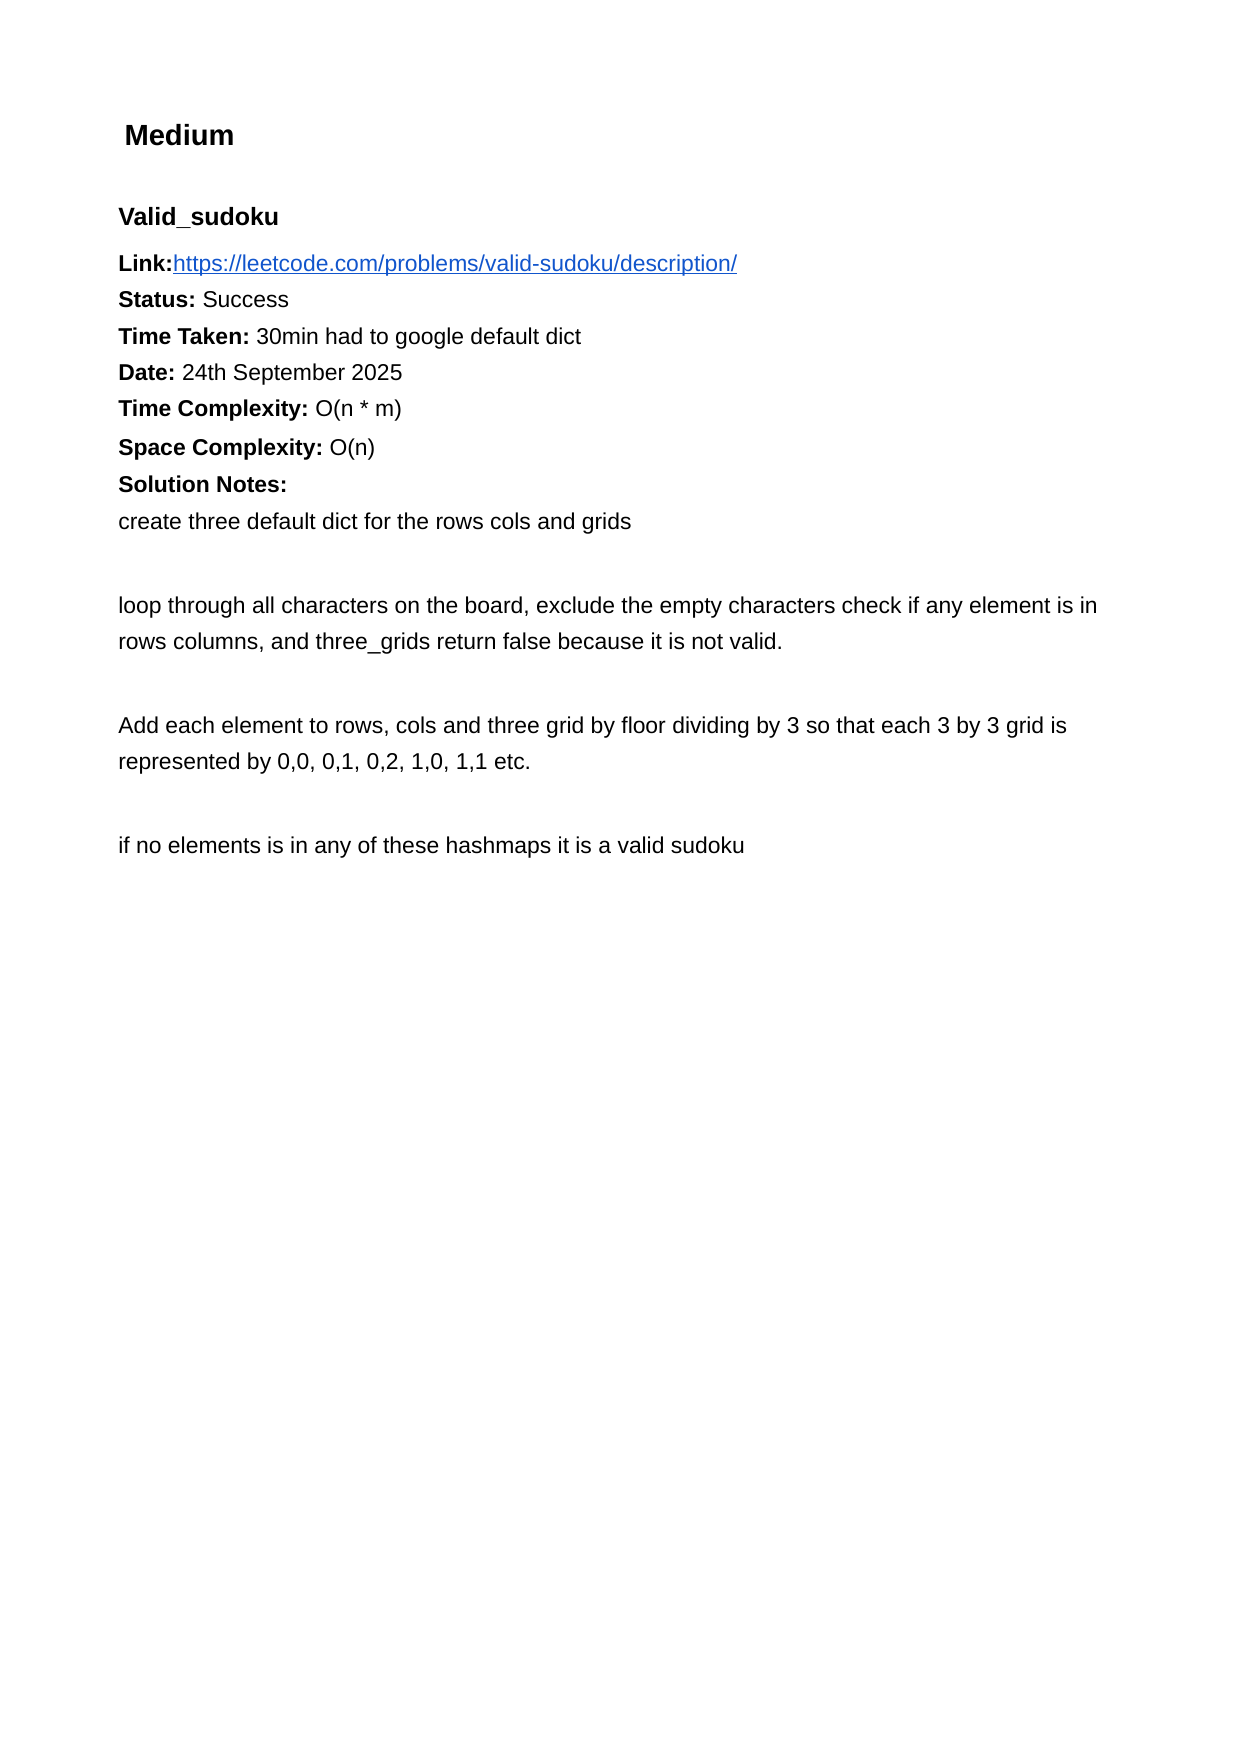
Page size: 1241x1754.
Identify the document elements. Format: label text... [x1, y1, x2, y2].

text Status: Success [118, 286, 1122, 313]
text create three default dict for the rows cols and grids [118, 508, 1122, 534]
text Space Complexity: O(n) [118, 432, 1122, 461]
subtitle Valid_sudoku [118, 202, 1122, 231]
subtitle Medium [118, 118, 1122, 152]
text if no elements is in any of these hashmaps it is a valid sudoku [118, 832, 1122, 859]
text Time Taken: 30min had to google default dict [118, 323, 1122, 349]
text Date: 24th September 2025 [118, 359, 1122, 385]
text Solution Notes: [118, 471, 1122, 498]
text Add each element to rows, cols and three grid by floor dividing by 3 so that each 3 by 3 grid is represented by 0,0, 0,1, 0,2, 1,0, 1,1 etc. [118, 712, 1122, 775]
text loop through all characters on the board, exclude the empty characters check if any element is in rows columns, and three_grids return false because it is not valid. [118, 592, 1122, 654]
text Time Complexity: O(n * m) [118, 395, 1122, 422]
text Link:https://leetcode.com/problems/valid-sudoku/description/ [118, 250, 1122, 276]
